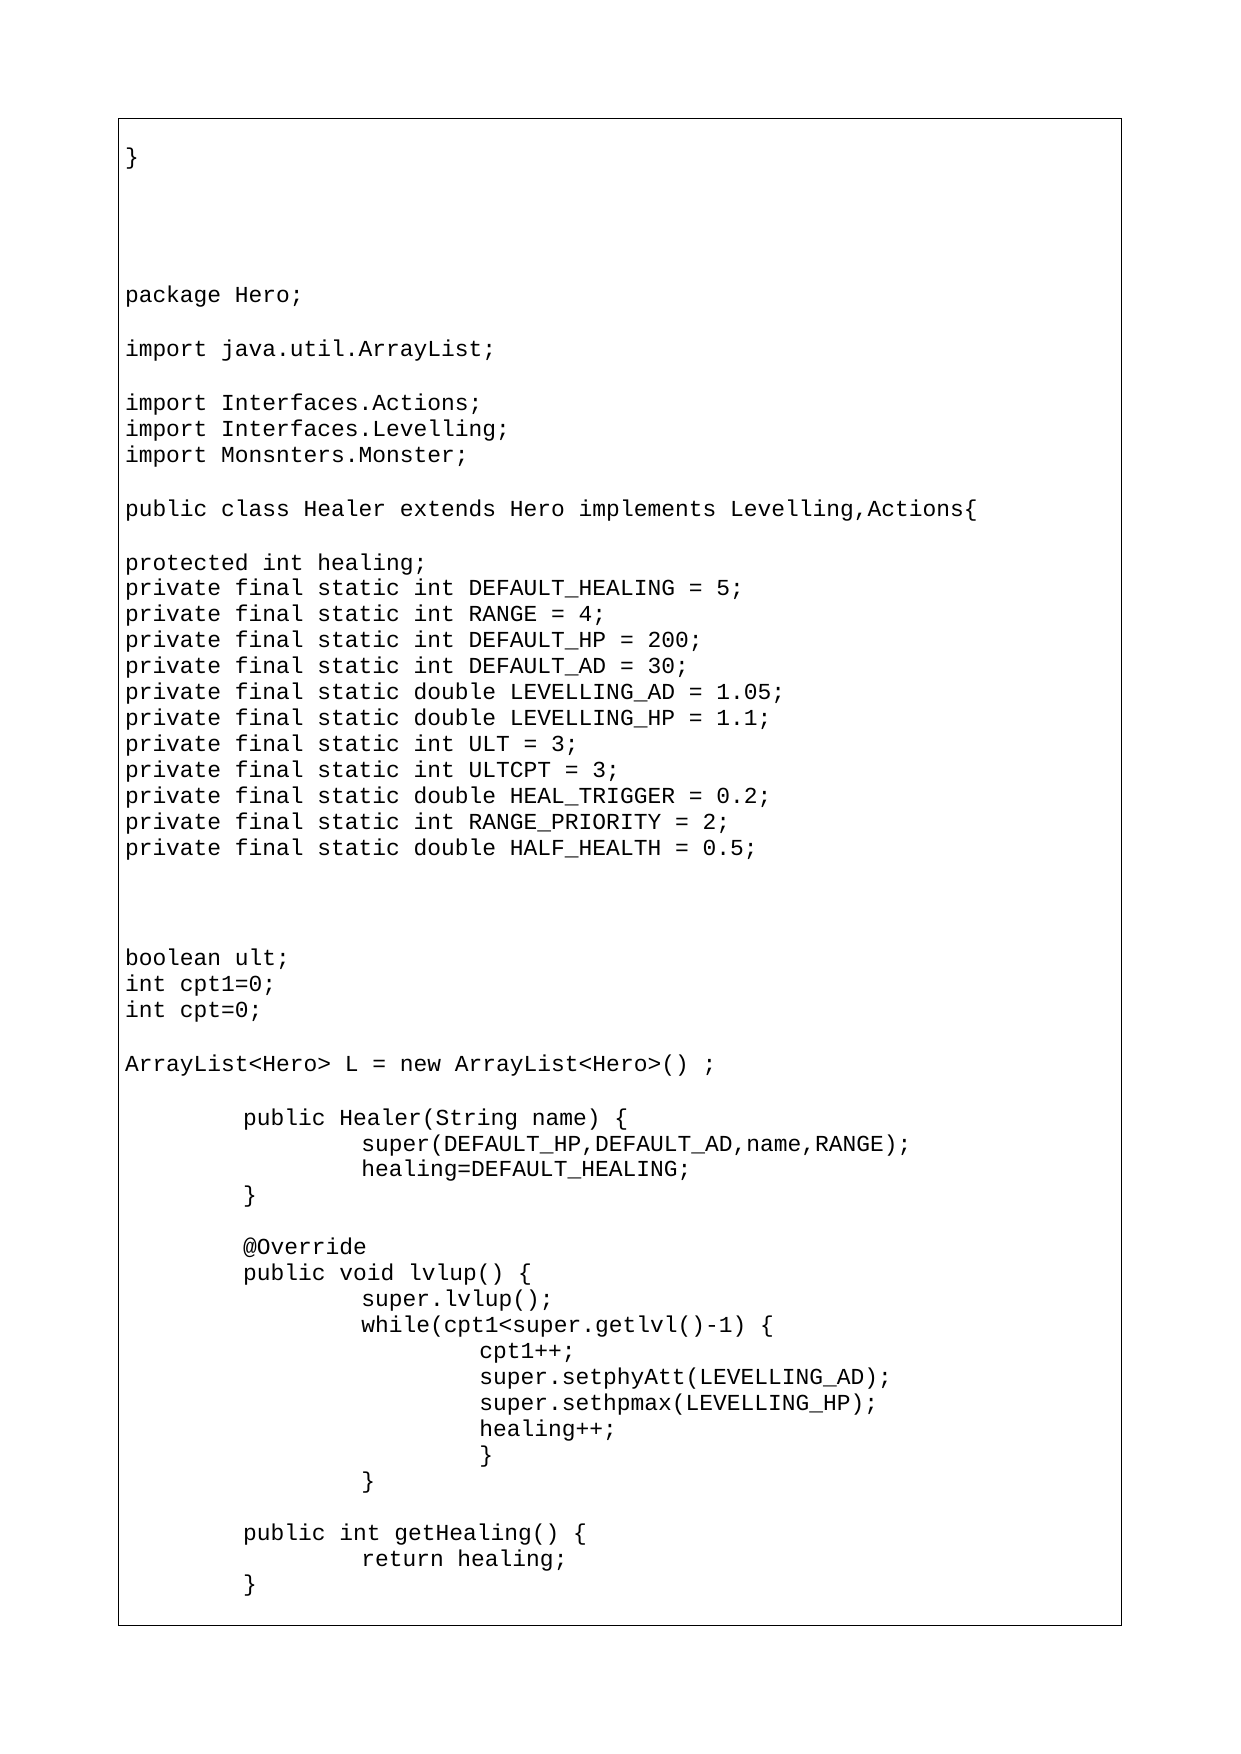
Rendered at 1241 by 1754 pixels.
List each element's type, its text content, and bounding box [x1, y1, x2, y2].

table_header } package Hero; import java.util.ArrayList; import Interfaces.Actions; import Interfaces.Levelling; import Monsnters.Monster; public class Healer extends Hero implements Levelling,Actions{ protected int healing; private final static int DEFAULT_HEALING = 5; private final static int RANGE = 4; private final static int DEFAULT_HP = 200; private final static int DEFAULT_AD = 30; private final static double LEVELLING_AD = 1.05; private final static double LEVELLING_HP = 1.1; private final static int ULT = 3; private final static int ULTCPT = 3; private final static double HEAL_TRIGGER = 0.2; private final static int RANGE_PRIORITY = 2; private final static double HALF_HEALTH = 0.5; boolean ult; int cpt1=0; int cpt=0; ArrayList<Hero> L = new ArrayList<Hero>() ; public Healer(String name) { super(DEFAULT_HP,DEFAULT_AD,name,RANGE); healing=DEFAULT_HEALING; } @Override public void lvlup() { super.lvlup(); while(cpt1<super.getlvl()-1) { cpt1++; super.setphyAtt(LEVELLING_AD); super.sethpmax(LEVELLING_HP); healing++; } } public int getHealing() { return healing; } [119, 119, 1121, 1625]
